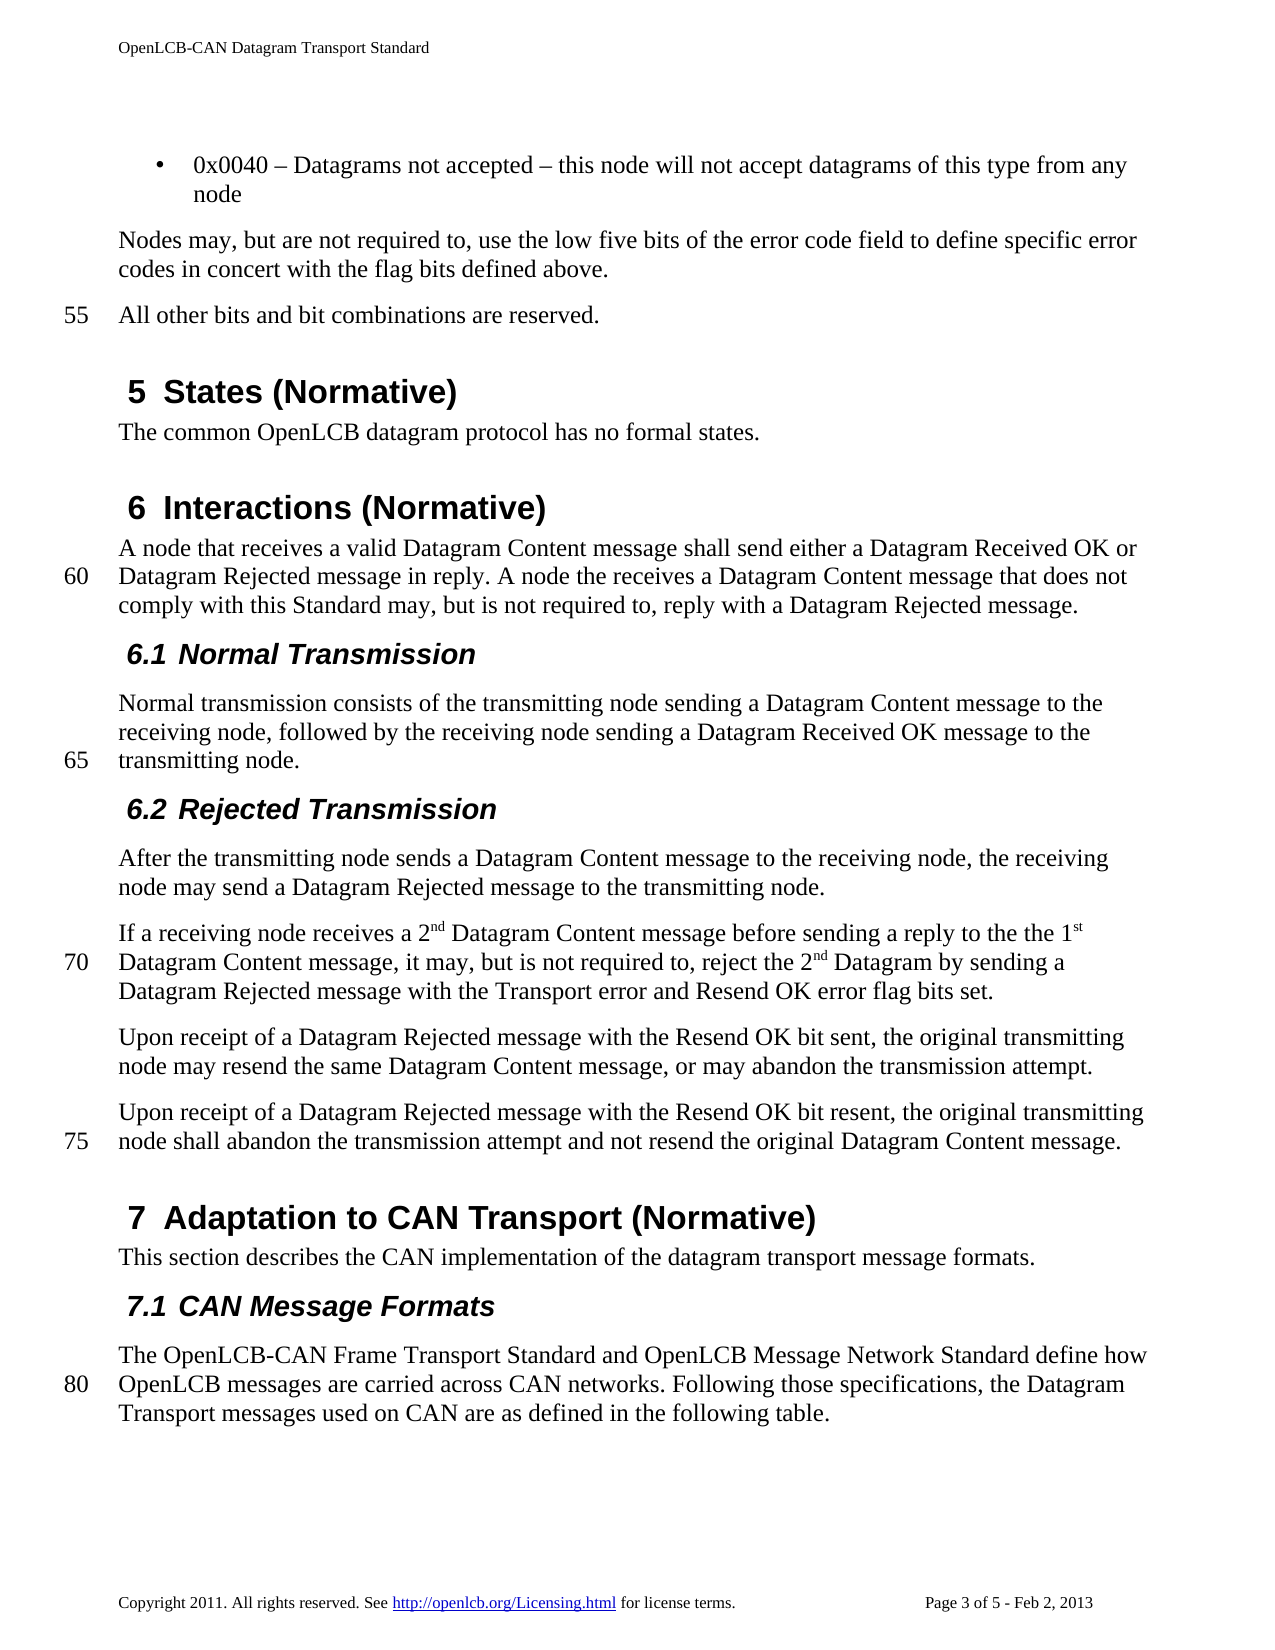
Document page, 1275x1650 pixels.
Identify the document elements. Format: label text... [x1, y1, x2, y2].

subtitle CAN Message Formats [118, 1289, 1157, 1322]
text The common OpenLCB datagram protocol has no formal states. [118, 417, 1157, 445]
text If a receiving node receives a 2nd Datagram Content message before sending a reply to the the 1st Datagram Content message, it may, but is not required to, reject the 2nd Datagram by sending a Datagram Rejected message with the Transport error and Resend OK error flag bits set. [118, 918, 1157, 1004]
text Upon receipt of a Datagram Rejected message with the Resend OK bit resent, the original transmitting node shall abandon the transmission attempt and not resend the original Datagram Content message. [118, 1097, 1157, 1155]
subtitle Normal Transmission [118, 637, 1157, 670]
subtitle States (Normative) [118, 372, 1157, 410]
text This section describes the CAN implementation of the datagram transport message formats. [118, 1242, 1157, 1271]
list 0x0040 – Datagrams not accepted – this node will not accept datagrams of this type from any node [156, 150, 1157, 207]
text Upon receipt of a Datagram Rejected message with the Resend OK bit sent, the original transmitting node may resend the same Datagram Content message, or may abandon the transmission attempt. [118, 1022, 1157, 1080]
subtitle Interactions (Normative) [118, 488, 1157, 526]
text The OpenLCB-CAN Frame Transport Standard and OpenLCB Message Network Standard define how OpenLCB messages are carried across CAN networks. Following those specifications, the Datagram Transport messages used on CAN are as defined in the following table. [118, 1340, 1157, 1426]
text After the transmitting node sends a Datagram Content message to the receiving node, the receiving node may send a Datagram Rejected message to the transmitting node. [118, 843, 1157, 901]
text Normal transmission consists of the transmitting node sending a Datagram Content message to the receiving node, followed by the receiving node sending a Datagram Received OK message to the transmitting node. [118, 688, 1157, 774]
subtitle Adaptation to CAN Transport (Normative) [118, 1198, 1157, 1236]
subtitle Rejected Transmission [118, 792, 1157, 825]
text A node that receives a valid Datagram Content message shall send either a Datagram Received OK or Datagram Rejected message in reply. A node the receives a Datagram Content message that does not comply with this Standard may, but is not required to, reply with a Datagram Rejected message. [118, 533, 1157, 619]
text All other bits and bit combinations are reserved. [118, 300, 1157, 329]
text Nodes may, but are not required to, use the low five bits of the error code field to define specific error codes in concert with the flag bits defined above. [118, 225, 1157, 283]
